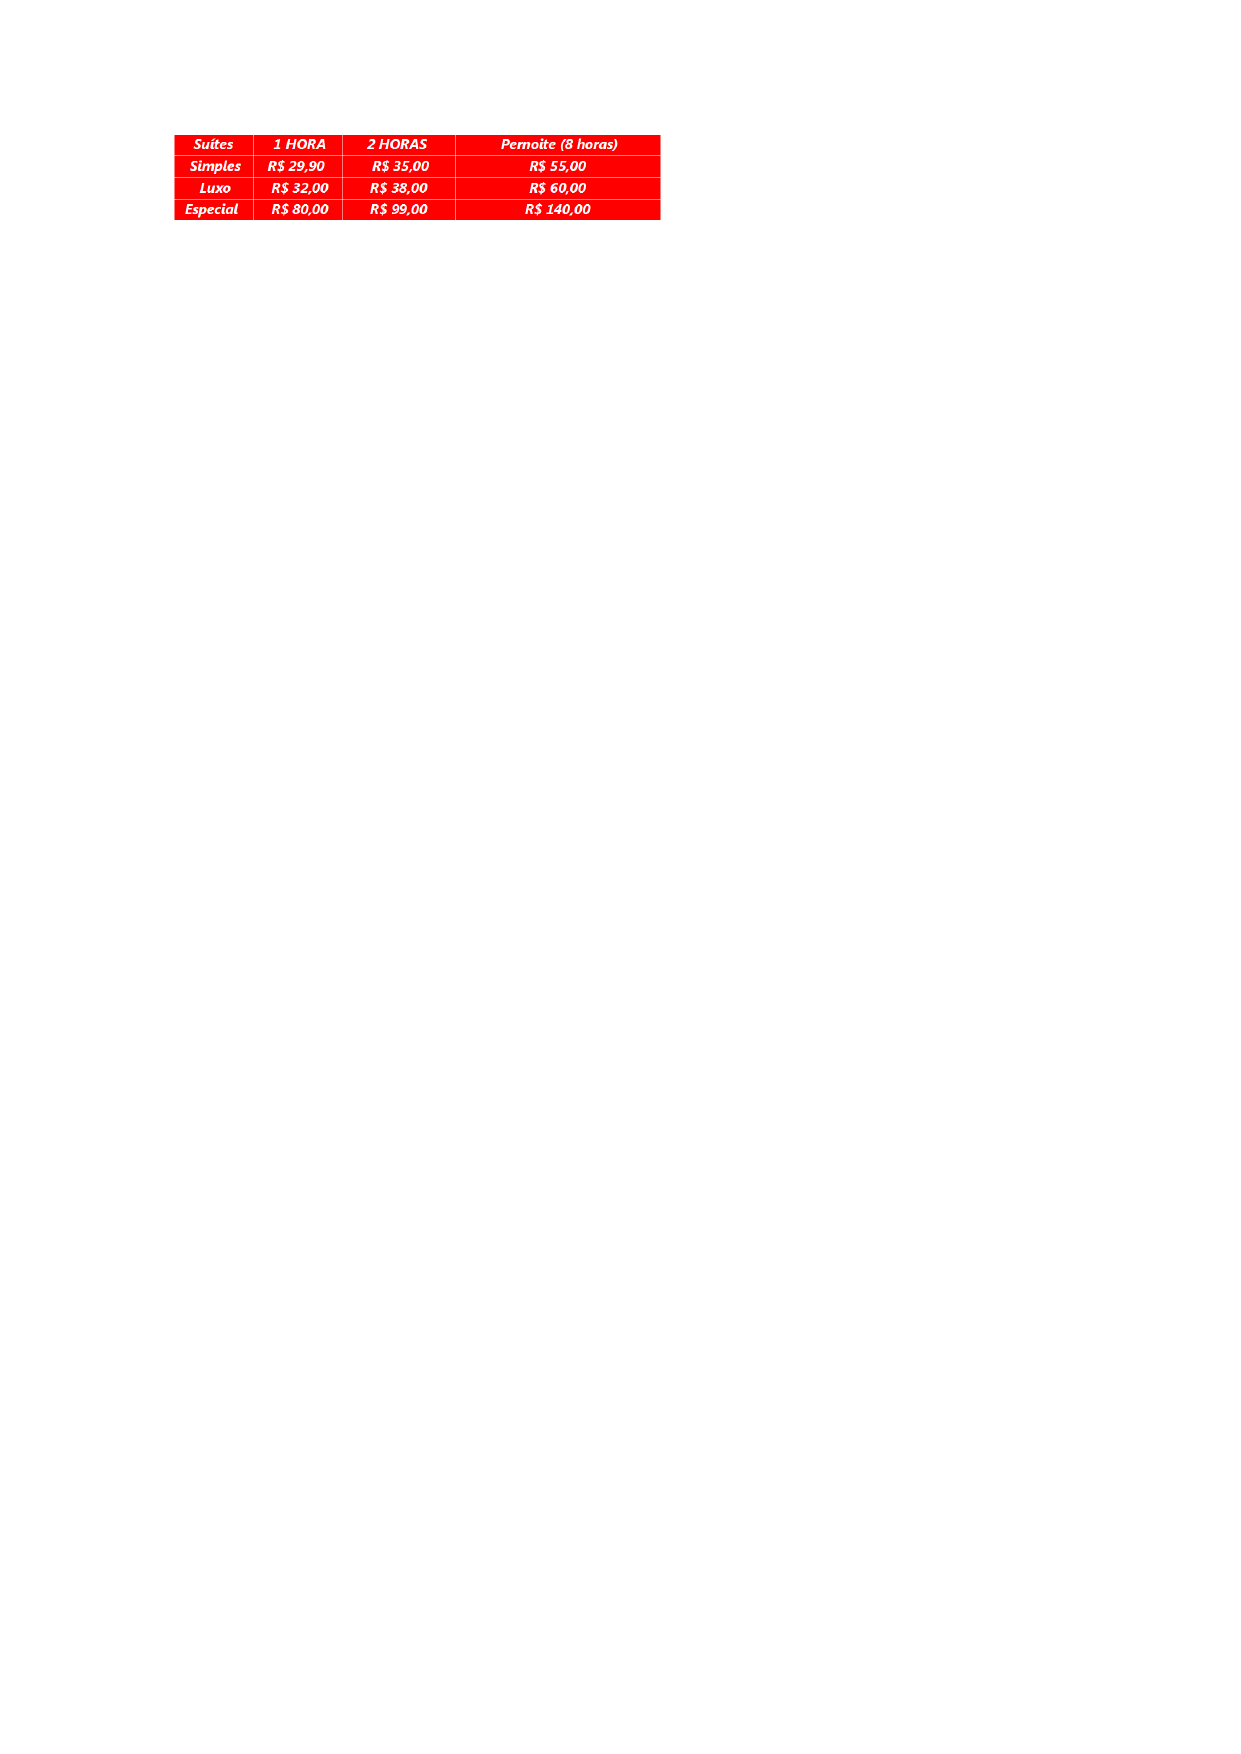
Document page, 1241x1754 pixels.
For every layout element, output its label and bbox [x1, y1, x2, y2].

picture [173, 135, 455, 198]
